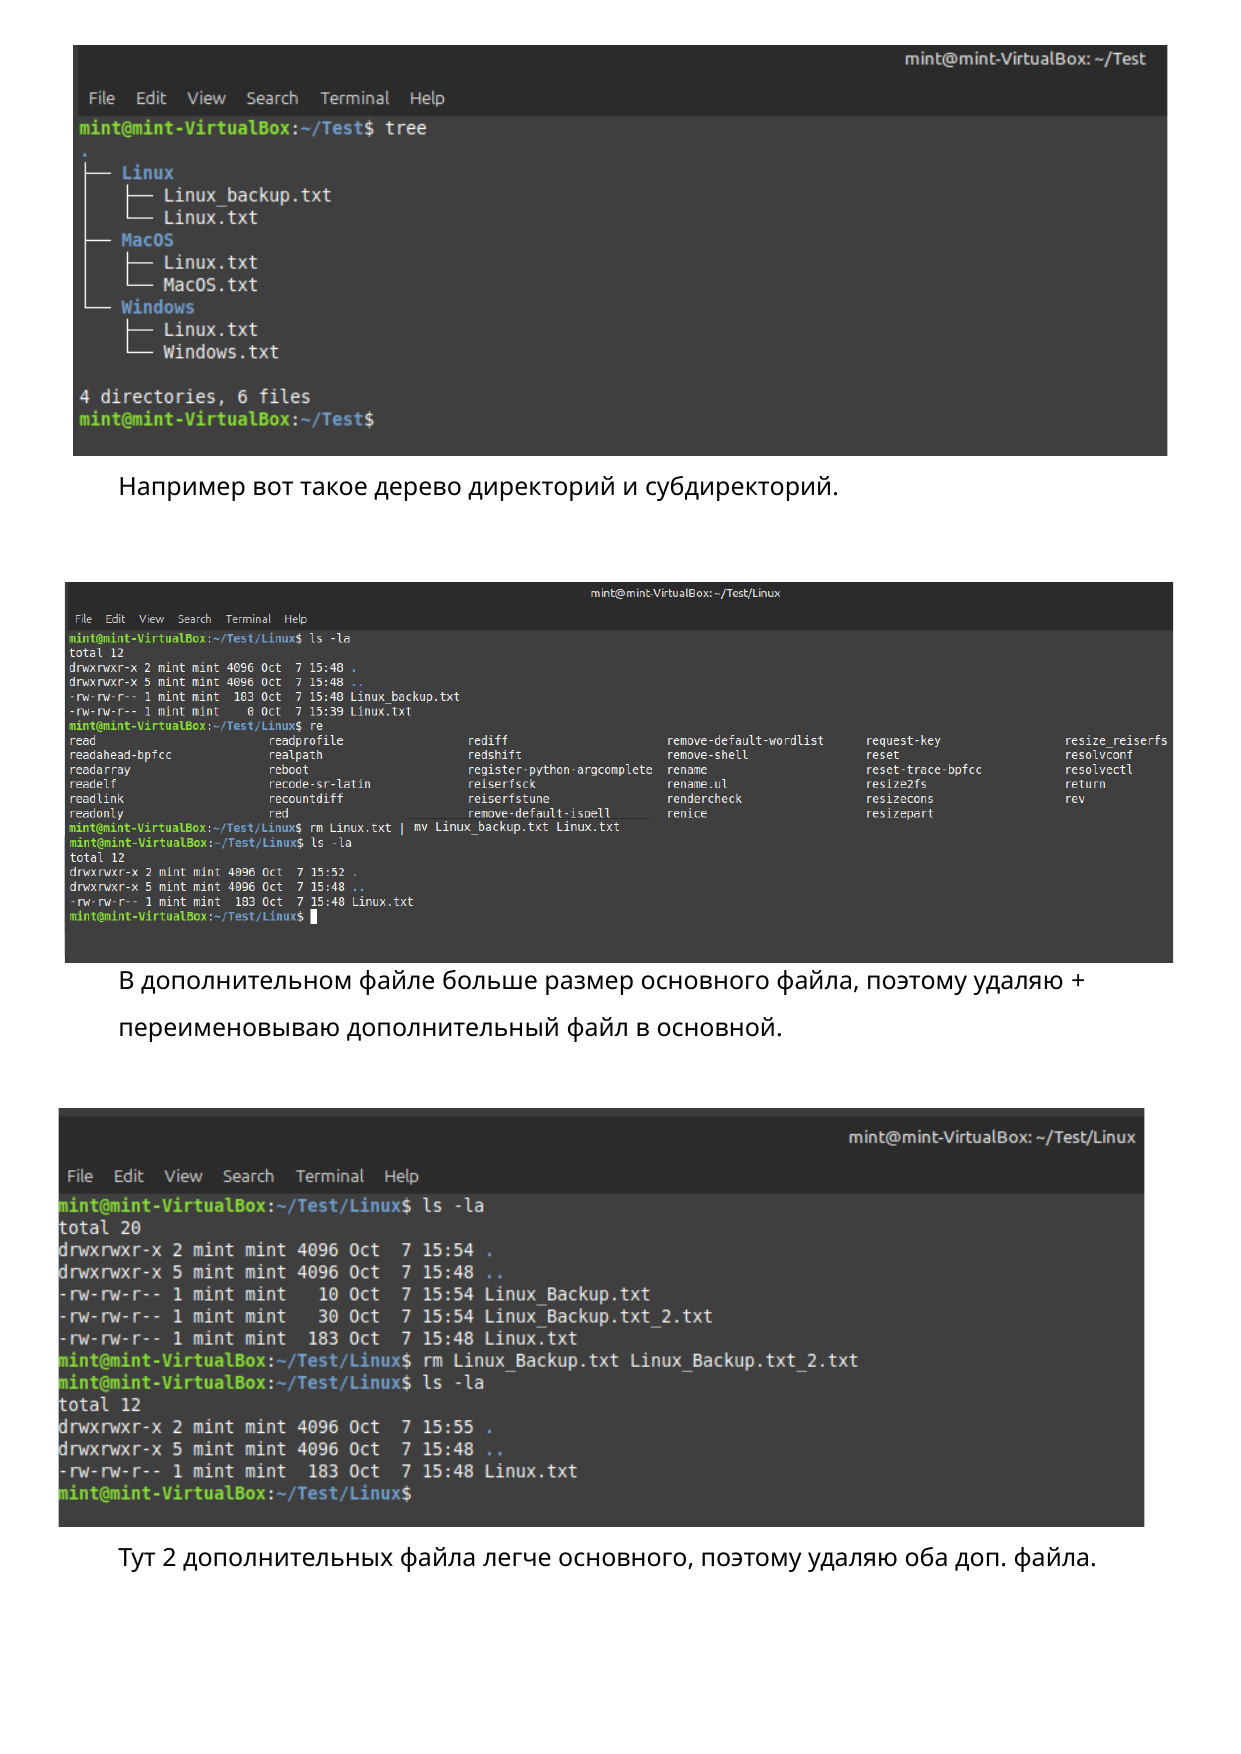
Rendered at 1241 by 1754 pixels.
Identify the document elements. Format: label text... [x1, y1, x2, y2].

text Тут 2 дополнительных файла легче основного, поэтому удаляю оба доп. файла. [118, 1527, 1122, 1573]
picture [73, 45, 1168, 456]
text [118, 555, 1122, 582]
text В дополнительном файле больше размер основного файла, поэтому удаляю + переименовываю дополнительный файл в основной. [118, 963, 1122, 1044]
picture [58, 1108, 1145, 1527]
text [118, 1097, 1122, 1108]
text Например вот такое дерево директорий и субдиректорий. [118, 456, 1122, 503]
picture [64, 582, 1174, 963]
